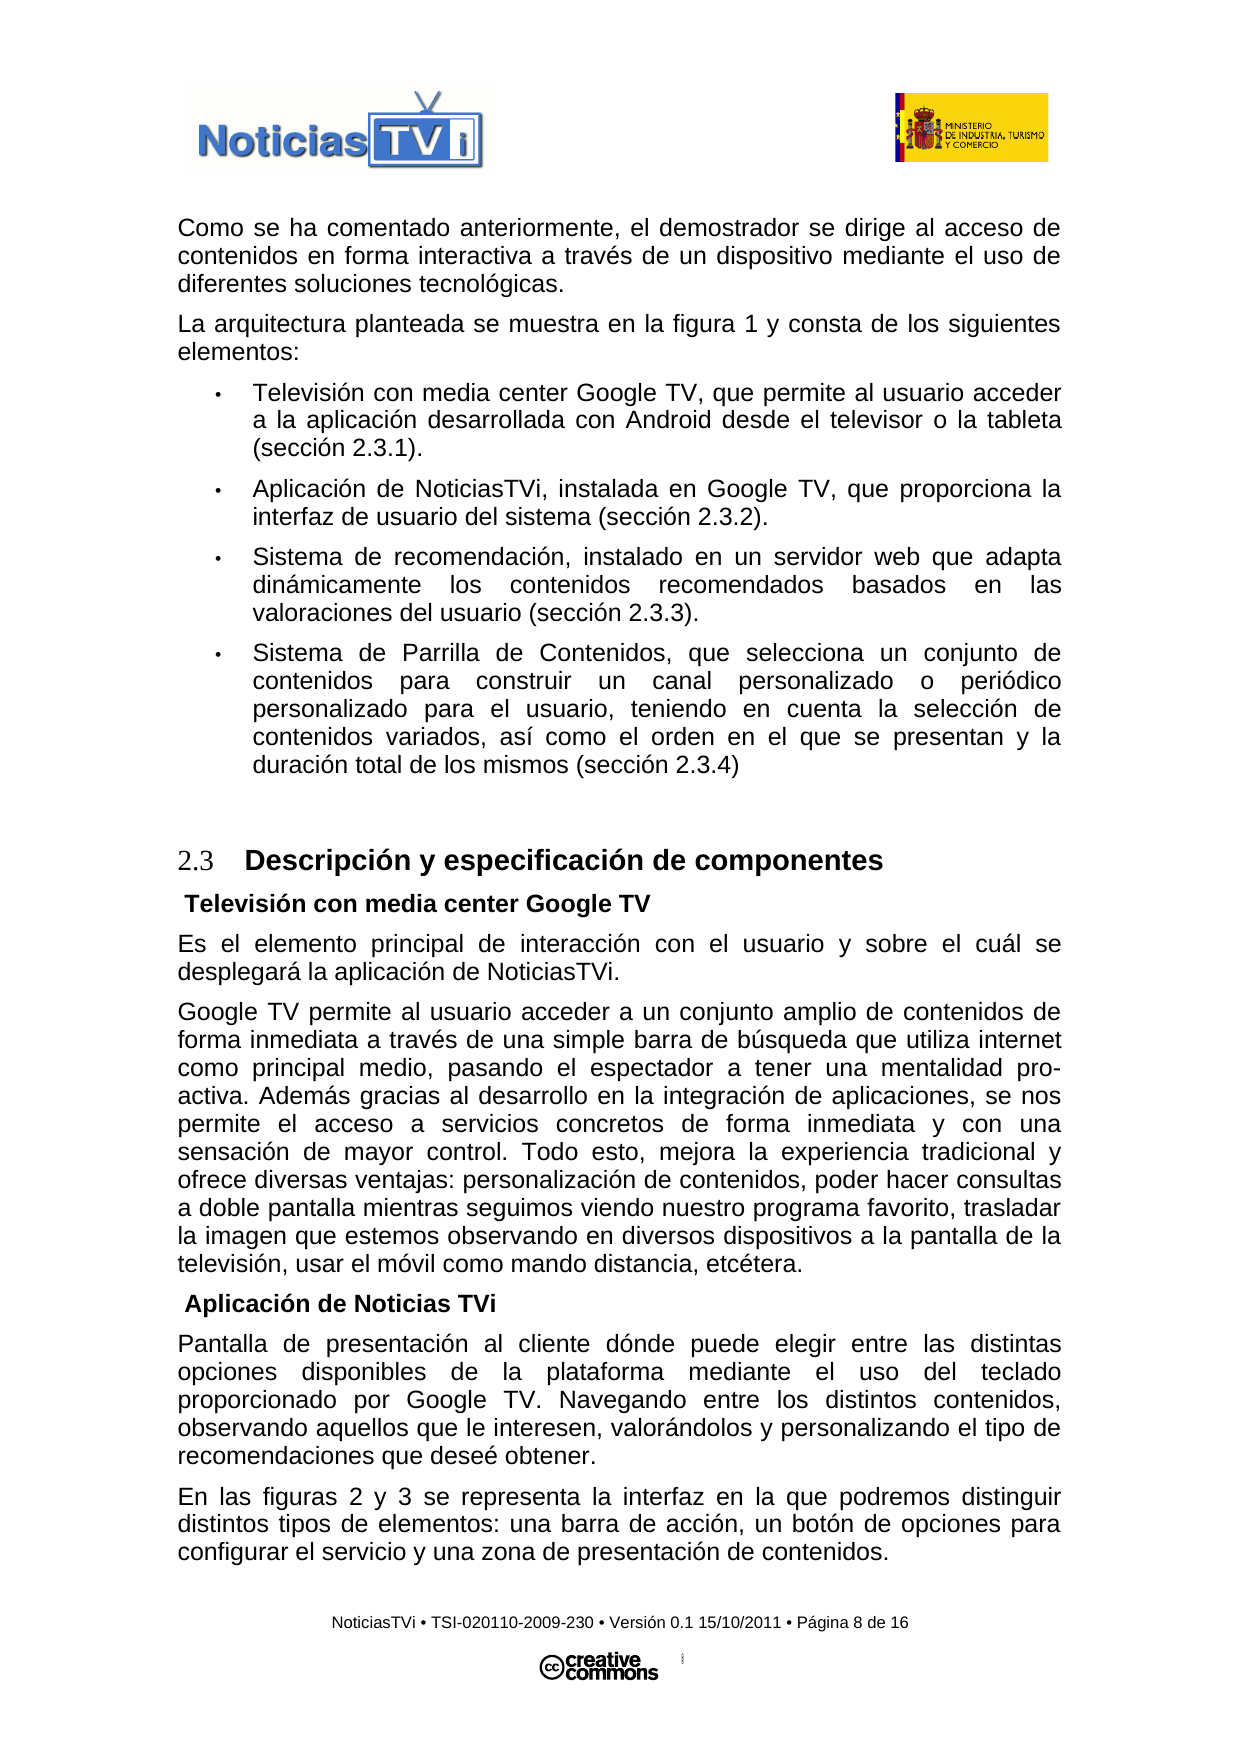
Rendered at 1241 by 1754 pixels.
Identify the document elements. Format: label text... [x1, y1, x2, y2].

subtitle Televisión con media center Google TV [177, 889, 1063, 917]
picture [187, 83, 496, 175]
list Aplicación de NoticiasTVi, instalada en Google TV, que proporciona la interfaz de usuario del sistema (sección 2.3.2). [215, 474, 1063, 530]
subtitle Descripción y especificación de componentes [177, 844, 1063, 877]
text La arquitectura planteada se muestra en la figura 1 y consta de los siguientes elementos: [177, 310, 1063, 366]
list Sistema de recomendación, instalado en un servidor web que adapta dinámicamente los contenidos recomendados basados en las valoraciones del usuario (sección 2.3.3). [215, 543, 1063, 627]
text En las figuras 2 y 3 se representa la interfaz en la que podremos distinguir distintos tipos de elementos: una barra de acción, un botón de opciones para configurar el servicio y una zona de presentación de contenidos. [177, 1482, 1063, 1566]
text Es el elemento principal de interacción con el usuario y sobre el cuál se desplegará la aplicación de NoticiasTVi. [177, 930, 1063, 986]
subtitle Aplicación de Noticias TVi [177, 1290, 1063, 1318]
list Televisión con media center Google TV, que permite al usuario acceder a la aplicación desarrollada con Android desde el televisor o la tableta (sección 2.3.1). [215, 378, 1063, 462]
text Pantalla de presentación al cliente dónde puede elegir entre las distintas opciones disponibles de la plataforma mediante el uso del teclado proporcionado por Google TV. Navegando entre los distintos contenidos, observando aquellos que le interesen, valorándolos y personalizando el tipo de recomendaciones que deseé obtener. [177, 1330, 1063, 1470]
picture [895, 93, 1049, 162]
text Google TV permite al usuario acceder a un conjunto amplio de contenidos de forma inmediata a través de una simple barra de búsqueda que utiliza internet como principal medio, pasando el espectador a tener una mentalidad pro-activa. Además gracias al desarrollo en la integración de aplicaciones, se nos permite el acceso a servicios concretos de forma inmediata y con una sensación de mayor control. Todo esto, mejora la experiencia tradicional y ofrece diversas ventajas: personalización de contenidos, poder hacer consultas a doble pantalla mientras seguimos viendo nuestro programa favorito, trasladar la imagen que estemos observando en diversos dispositivos a la pantalla de la televisión, usar el móvil como mando distancia, etcétera. [177, 998, 1063, 1277]
list Sistema de Parrilla de Contenidos, que selecciona un conjunto de contenidos para construir un canal personalizado o periódico personalizado para el usuario, teniendo en cuenta la selección de contenidos variados, así como el orden en el que se presentan y la duración total de los mismos (sección 2.3.4) [215, 639, 1063, 779]
text Como se ha comentado anteriormente, el demostrador se dirige al acceso de contenidos en forma interactiva a través de un dispositivo mediante el uso de diferentes soluciones tecnológicas. [177, 214, 1063, 297]
